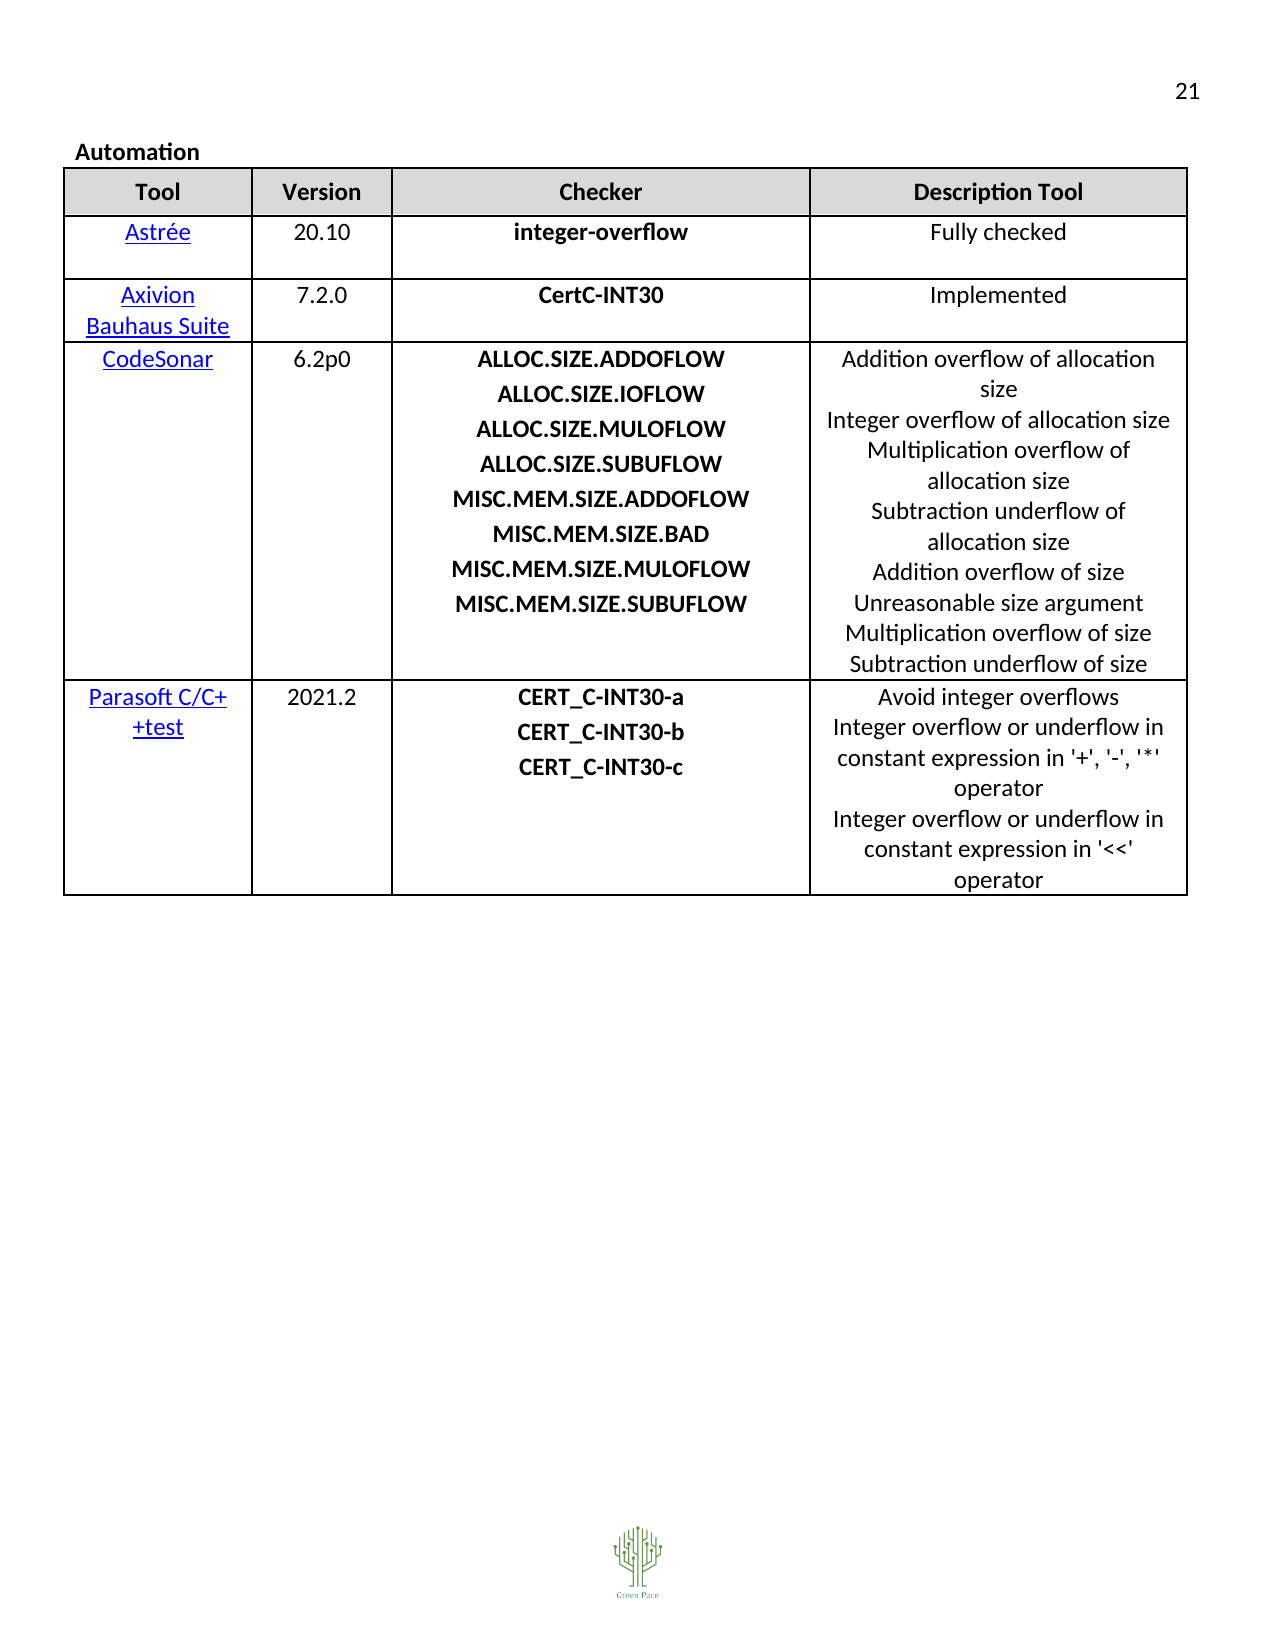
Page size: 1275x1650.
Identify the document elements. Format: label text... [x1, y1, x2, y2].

table_header Description Tool [811, 169, 1186, 214]
table_cell Axivion Bauhaus Suite [65, 280, 251, 341]
table_cell Addition overflow of allocation size Integer overflow of allocation size Multiplication overflow of allocation size Subtraction underflow of allocation size Addition overflow of size Unreasonable size argument Multiplication overflow of size Subtraction underflow of size [811, 343, 1186, 678]
table_cell 7.2.0 [253, 280, 391, 341]
table_cell integer-overflow [393, 217, 809, 278]
picture [605, 1521, 670, 1606]
table_cell Avoid integer overflows Integer overflow or underflow in constant expression in '+', '-', '*' operator Integer overflow or underflow in constant expression in '<<' operator [811, 681, 1186, 894]
table_header Checker [393, 169, 809, 214]
table_cell Implemented [811, 280, 1186, 341]
table_cell Parasoft C/C++test [65, 681, 251, 894]
table_cell Fully checked [811, 217, 1186, 278]
table_cell 20.10 [253, 217, 391, 278]
table_cell 6.2p0 [253, 343, 391, 678]
table_cell CERT_C-INT30-a CERT_C-INT30-b CERT_C-INT30-c [393, 681, 809, 894]
table_cell CodeSonar [65, 343, 251, 678]
table_cell CertC-INT30 [393, 280, 809, 341]
table_cell Astrée [65, 217, 251, 278]
table_header Tool [65, 169, 251, 214]
text Automation [75, 136, 1200, 167]
table_header Version [253, 169, 391, 214]
table_cell ALLOC.SIZE.ADDOFLOW ALLOC.SIZE.IOFLOW ALLOC.SIZE.MULOFLOW ALLOC.SIZE.SUBUFLOW MISC.MEM.SIZE.ADDOFLOW MISC.MEM.SIZE.BAD MISC.MEM.SIZE.MULOFLOW MISC.MEM.SIZE.SUBUFLOW [393, 343, 809, 678]
table_cell 2021.2 [253, 681, 391, 894]
